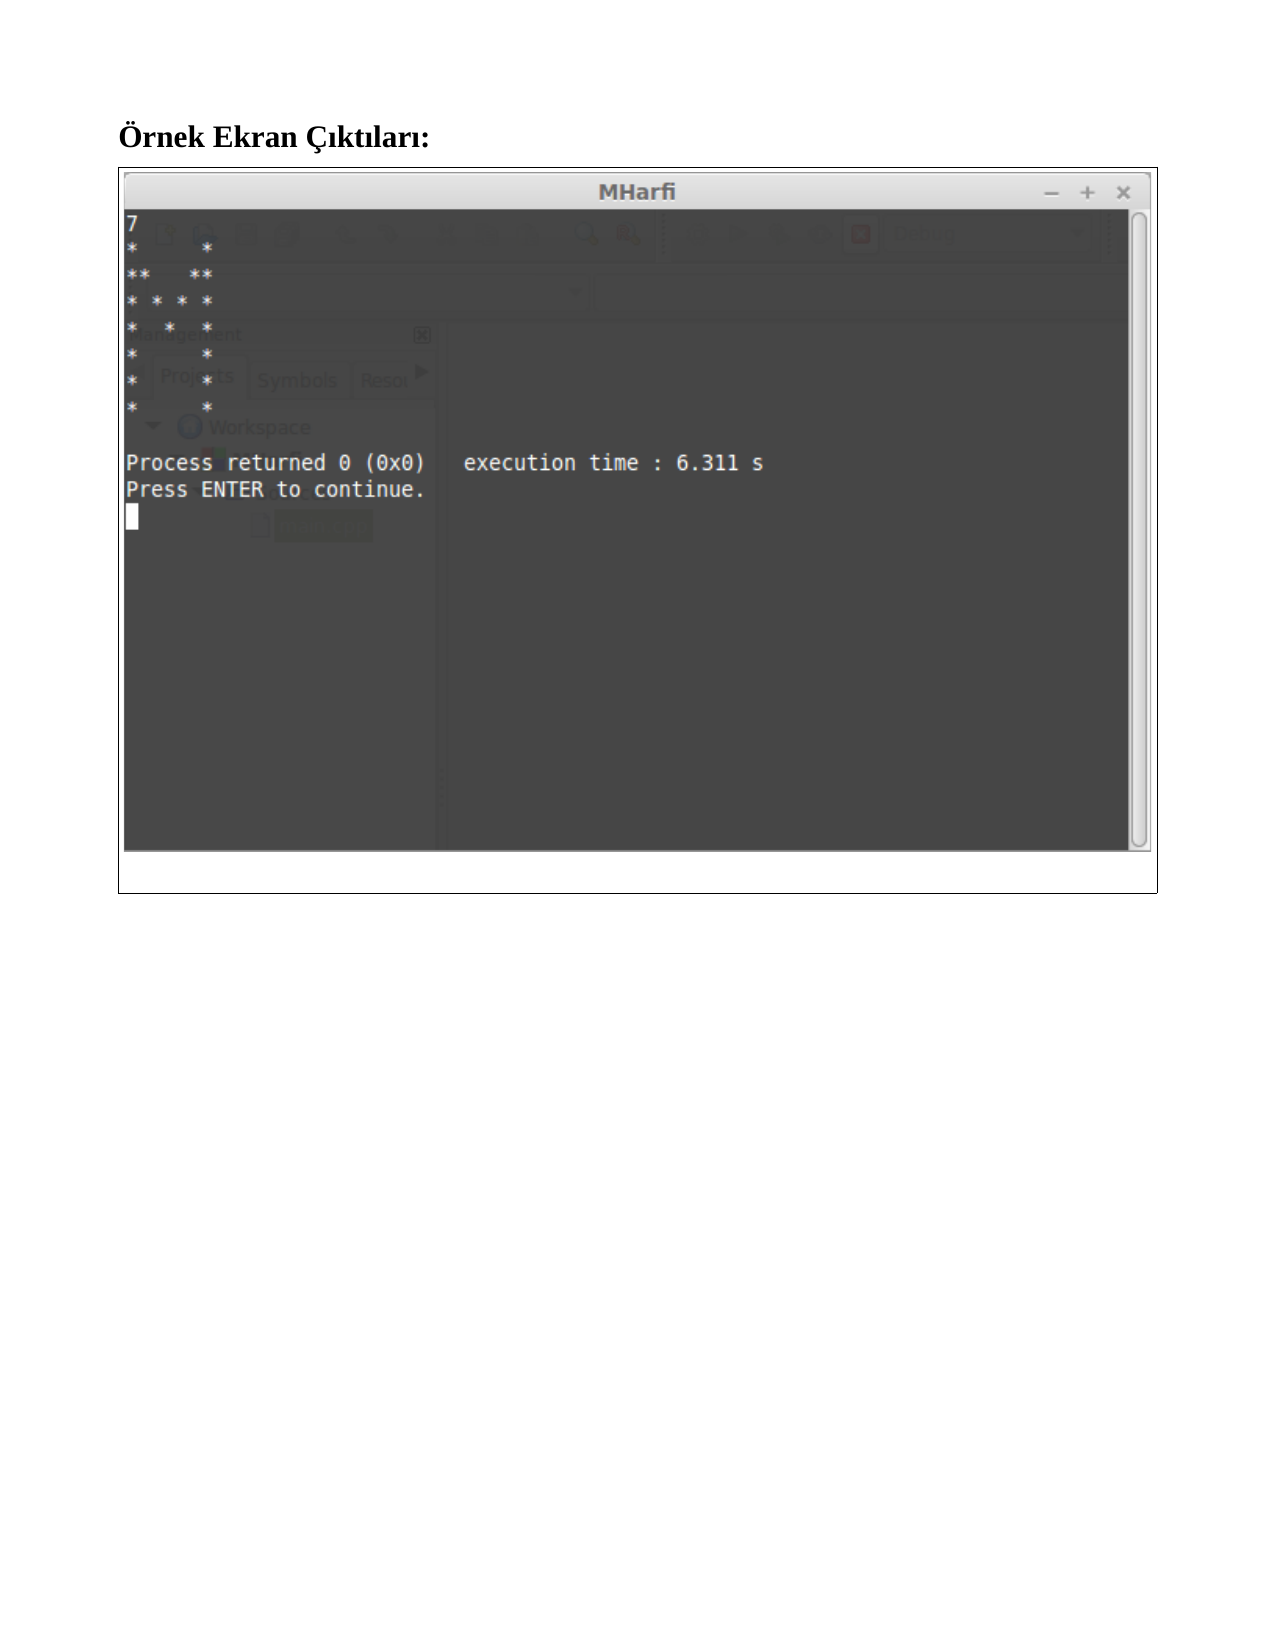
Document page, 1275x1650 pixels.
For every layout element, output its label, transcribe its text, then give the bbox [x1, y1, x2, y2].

text Örnek Ekran Çıktıları: [118, 118, 1157, 154]
table_header [119, 173, 1157, 893]
table_header [119, 168, 1157, 172]
picture [123, 172, 1152, 852]
